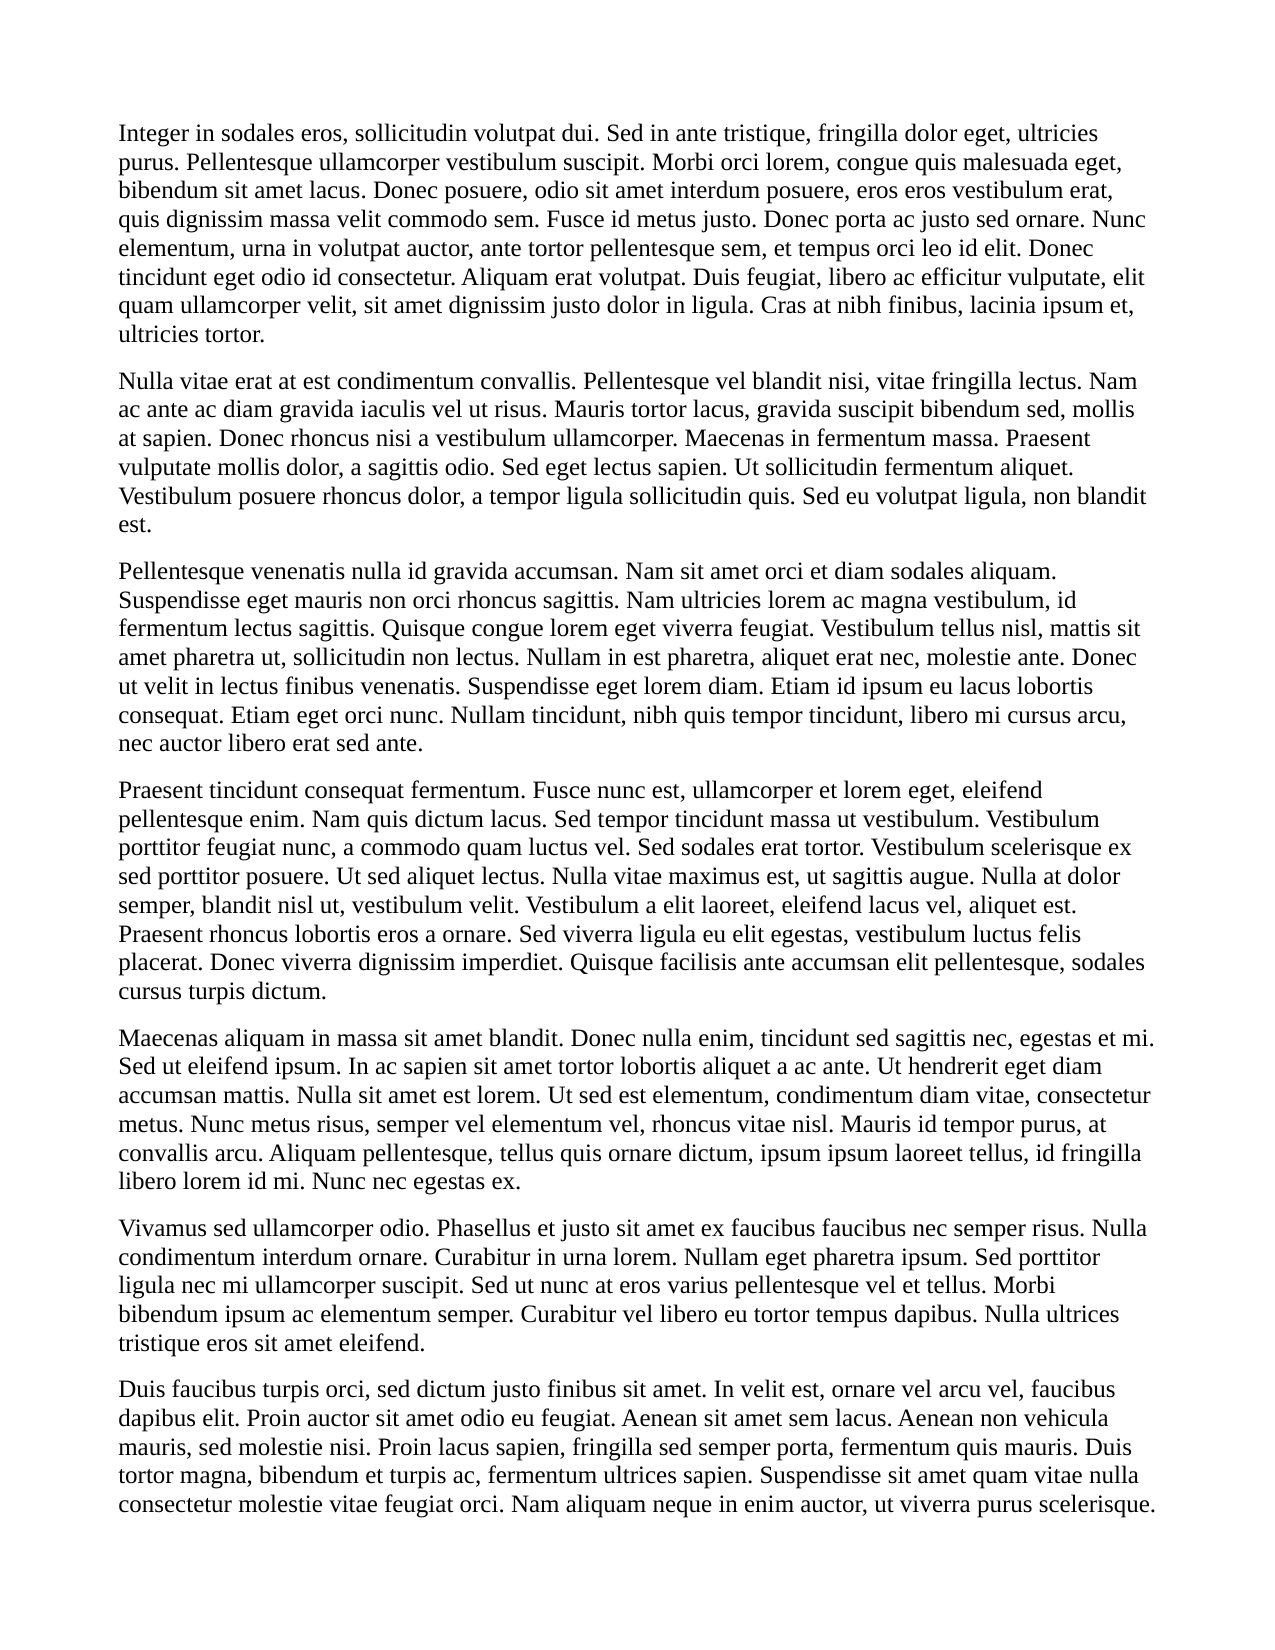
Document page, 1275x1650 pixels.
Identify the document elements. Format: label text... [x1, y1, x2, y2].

text Praesent tincidunt consequat fermentum. Fusce nunc est, ullamcorper et lorem eget, eleifend pellentesque enim. Nam quis dictum lacus. Sed tempor tincidunt massa ut vestibulum. Vestibulum porttitor feugiat nunc, a commodo quam luctus vel. Sed sodales erat tortor. Vestibulum scelerisque ex sed porttitor posuere. Ut sed aliquet lectus. Nulla vitae maximus est, ut sagittis augue. Nulla at dolor semper, blandit nisl ut, vestibulum velit. Vestibulum a elit laoreet, eleifend lacus vel, aliquet est. Praesent rhoncus lobortis eros a ornare. Sed viverra ligula eu elit egestas, vestibulum luctus felis placerat. Donec viverra dignissim imperdiet. Quisque facilisis ante accumsan elit pellentesque, sodales cursus turpis dictum. [118, 775, 1157, 1005]
text Vivamus sed ullamcorper odio. Phasellus et justo sit amet ex faucibus faucibus nec semper risus. Nulla condimentum interdum ornare. Curabitur in urna lorem. Nullam eget pharetra ipsum. Sed porttitor ligula nec mi ullamcorper suscipit. Sed ut nunc at eros varius pellentesque vel et tellus. Morbi bibendum ipsum ac elementum semper. Curabitur vel libero eu tortor tempus dapibus. Nulla ultrices tristique eros sit amet eleifend. [118, 1213, 1157, 1357]
text Duis faucibus turpis orci, sed dictum justo finibus sit amet. In velit est, ornare vel arcu vel, faucibus dapibus elit. Proin auctor sit amet odio eu feugiat. Aenean sit amet sem lacus. Aenean non vehicula mauris, sed molestie nisi. Proin lacus sapien, fringilla sed semper porta, fermentum quis mauris. Duis tortor magna, bibendum et turpis ac, fermentum ultrices sapien. Suspendisse sit amet quam vitae nulla consectetur molestie vitae feugiat orci. Nam aliquam neque in enim auctor, ut viverra purus scelerisque. [118, 1374, 1157, 1518]
text Pellentesque venenatis nulla id gravida accumsan. Nam sit amet orci et diam sodales aliquam. Suspendisse eget mauris non orci rhoncus sagittis. Nam ultricies lorem ac magna vestibulum, id fermentum lectus sagittis. Quisque congue lorem eget viverra feugiat. Vestibulum tellus nisl, mattis sit amet pharetra ut, sollicitudin non lectus. Nullam in est pharetra, aliquet erat nec, molestie ante. Donec ut velit in lectus finibus venenatis. Suspendisse eget lorem diam. Etiam id ipsum eu lacus lobortis consequat. Etiam eget orci nunc. Nullam tincidunt, nibh quis tempor tincidunt, libero mi cursus arcu, nec auctor libero erat sed ante. [118, 556, 1157, 757]
text Maecenas aliquam in massa sit amet blandit. Donec nulla enim, tincidunt sed sagittis nec, egestas et mi. Sed ut eleifend ipsum. In ac sapien sit amet tortor lobortis aliquet a ac ante. Ut hendrerit eget diam accumsan mattis. Nulla sit amet est lorem. Ut sed est elementum, condimentum diam vitae, consectetur metus. Nunc metus risus, semper vel elementum vel, rhoncus vitae nisl. Mauris id tempor purus, at convallis arcu. Aliquam pellentesque, tellus quis ornare dictum, ipsum ipsum laoreet tellus, id fringilla libero lorem id mi. Nunc nec egestas ex. [118, 1023, 1157, 1195]
text Integer in sodales eros, sollicitudin volutpat dui. Sed in ante tristique, fringilla dolor eget, ultricies purus. Pellentesque ullamcorper vestibulum suscipit. Morbi orci lorem, congue quis malesuada eget, bibendum sit amet lacus. Donec posuere, odio sit amet interdum posuere, eros eros vestibulum erat, quis dignissim massa velit commodo sem. Fusce id metus justo. Donec porta ac justo sed ornare. Nunc elementum, urna in volutpat auctor, ante tortor pellentesque sem, et tempus orci leo id elit. Donec tincidunt eget odio id consectetur. Aliquam erat volutpat. Duis feugiat, libero ac efficitur vulputate, elit quam ullamcorper velit, sit amet dignissim justo dolor in ligula. Cras at nibh finibus, lacinia ipsum et, ultricies tortor. [118, 118, 1157, 348]
text Nulla vitae erat at est condimentum convallis. Pellentesque vel blandit nisi, vitae fringilla lectus. Nam ac ante ac diam gravida iaculis vel ut risus. Mauris tortor lacus, gravida suscipit bibendum sed, mollis at sapien. Donec rhoncus nisi a vestibulum ullamcorper. Maecenas in fermentum massa. Praesent vulputate mollis dolor, a sagittis odio. Sed eget lectus sapien. Ut sollicitudin fermentum aliquet. Vestibulum posuere rhoncus dolor, a tempor ligula sollicitudin quis. Sed eu volutpat ligula, non blandit est. [118, 366, 1157, 538]
